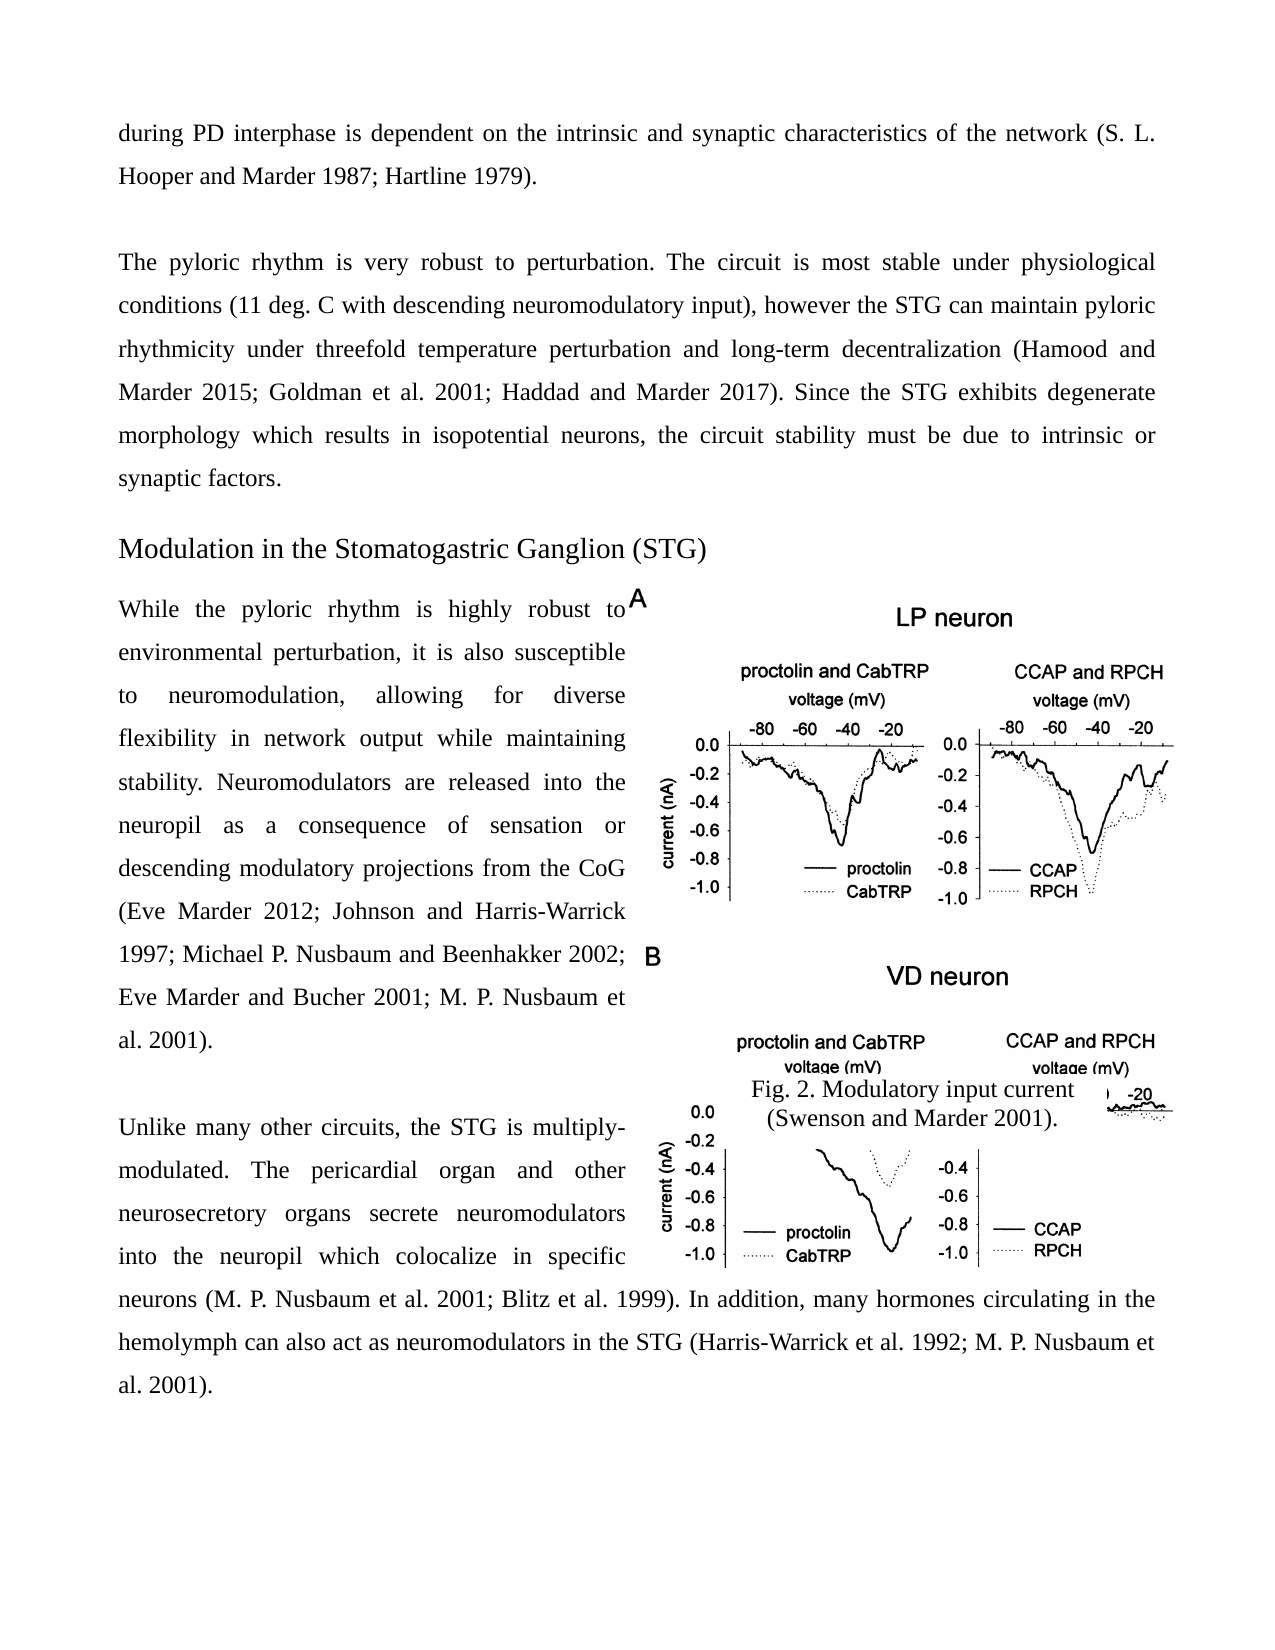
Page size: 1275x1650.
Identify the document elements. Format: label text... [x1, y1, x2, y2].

text Fig. 2. Modulatory input current (Swenson and Marder 2001). [718, 1074, 1107, 1132]
text Unlike many other circuits, the STG is multiply-modulated. The pericardial organ and other neurosecretory organs secrete neuromodulators into the neuropil which colocalize in specific neurons (M. P. Nusbaum et al. 2001; Blitz et al. 1999). In addition, many hormones circulating in the hemolymph can also act as neuromodulators in the STG (Harris-Warrick et al. 1992; M. P. Nusbaum et al. 2001). [118, 1112, 1157, 1399]
text While the pyloric rhythm is highly robust to environmental perturbation, it is also susceptible to neuromodulation, allowing for diverse flexibility in network output while maintaining stability. Neuromodulators are released into the neuropil as a consequence of sensation or descending modulatory projections from the CoG (Eve Marder 2012; Johnson and Harris-Warrick 1997; Michael P. Nusbaum and Beenhakker 2002; Eve Marder and Bucher 2001; M. P. Nusbaum et al. 2001). [118, 594, 626, 1054]
text during PD interphase is dependent on the intrinsic and synaptic characteristics of the network (S. L. Hooper and Marder 1987; Hartline 1979). [118, 118, 1157, 190]
subtitle Modulation in the Stomatogastric Ganglion (STG) [118, 531, 1157, 565]
text The pyloric rhythm is very robust to perturbation. The circuit is most stable under physiological conditions (11 deg. C with descending neuromodulatory input), however the STG can maintain pyloric rhythmicity under threefold temperature perturbation and long-term decentralization (Hamood and Marder 2015; Goldman et al. 2001; Haddad and Marder 2017). Since the STG exhibits degenerate morphology which results in isopotential neurons, the circuit stability must be due to intrinsic or synaptic factors. [118, 247, 1157, 492]
